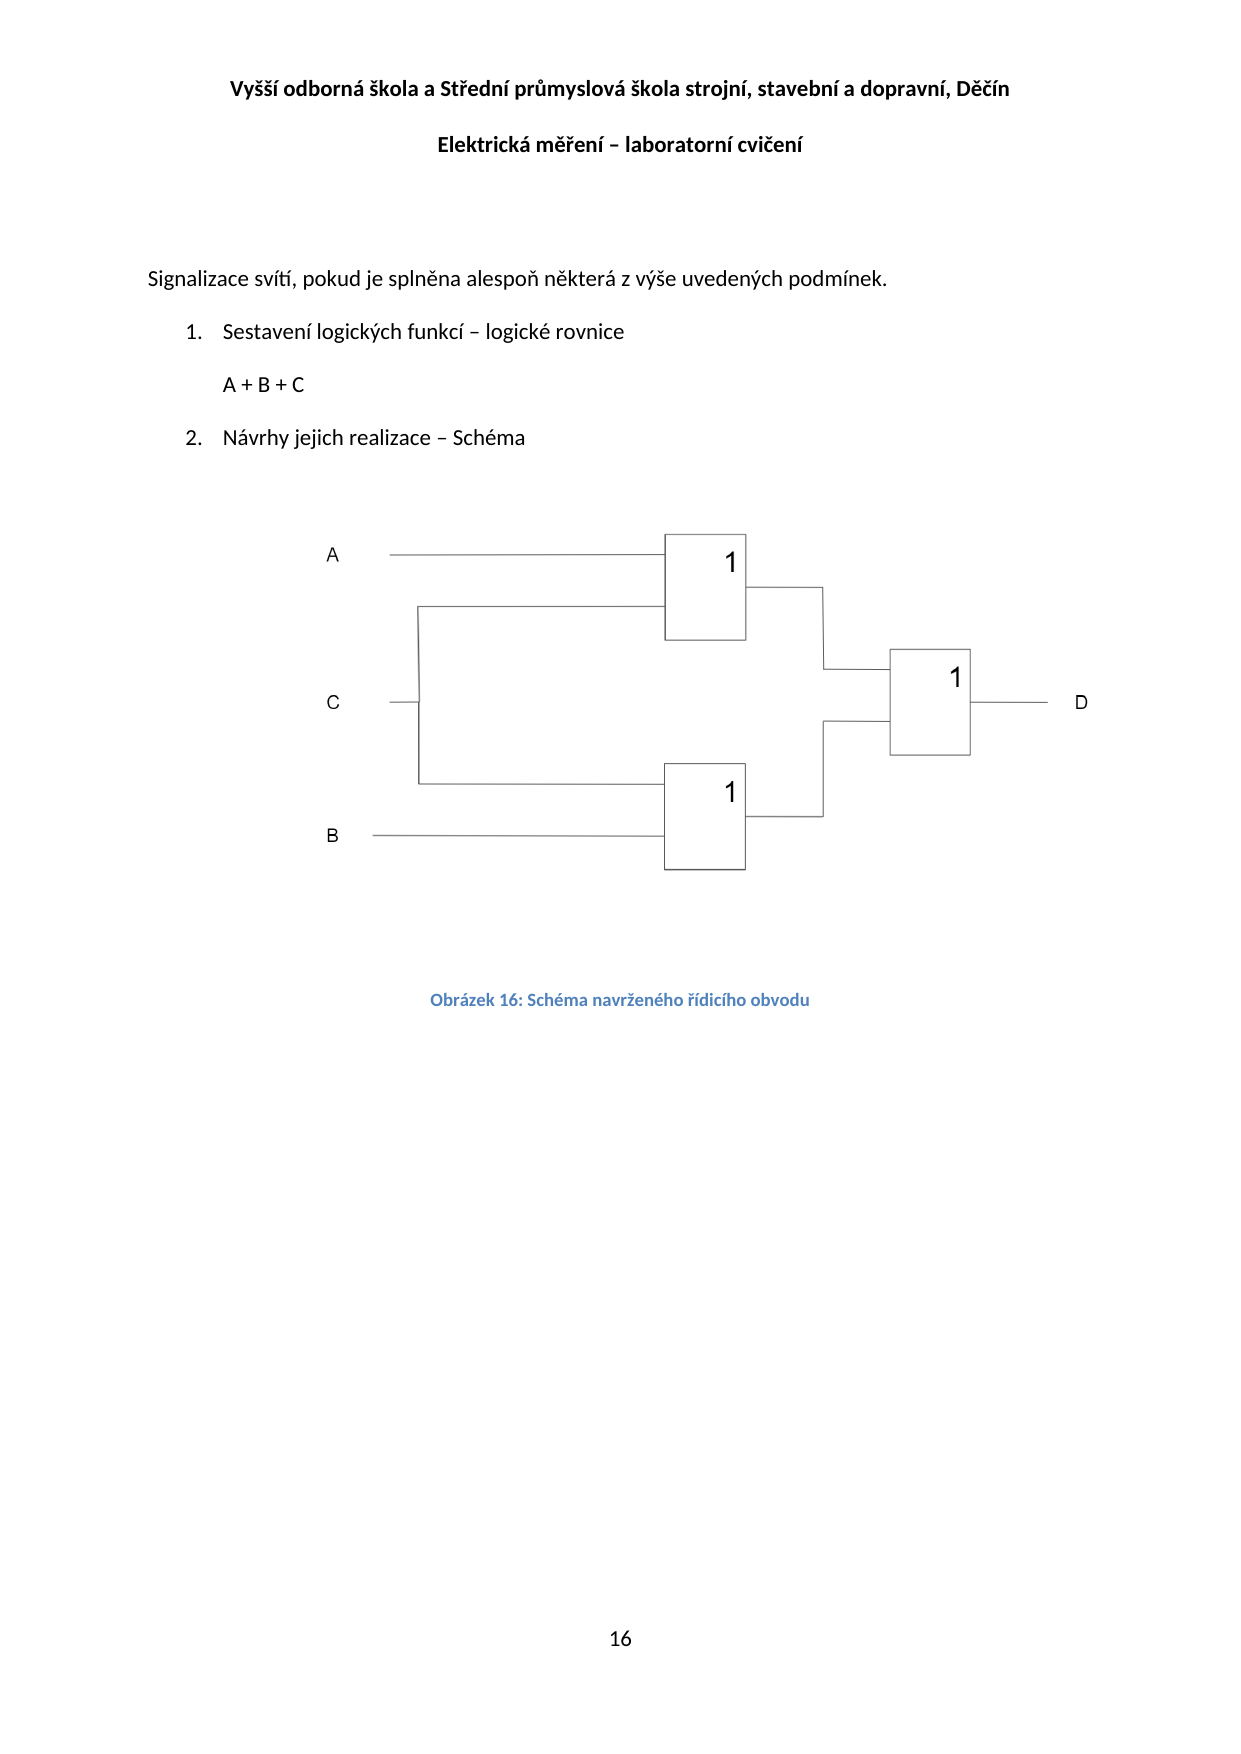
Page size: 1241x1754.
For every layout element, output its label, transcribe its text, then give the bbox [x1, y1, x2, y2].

list Návrhy jejich realizace – Schéma [185, 423, 1093, 451]
picture [222, 455, 1168, 964]
text A + B + C [148, 370, 1093, 398]
list Sestavení logických funkcí – logické rovnice [185, 317, 1093, 345]
text Obrázek 16: Schéma navrženého řídicího obvodu [148, 988, 1093, 1011]
text Signalizace svítí, pokud je splněna alespoň některá z výše uvedených podmínek. [148, 264, 1093, 292]
